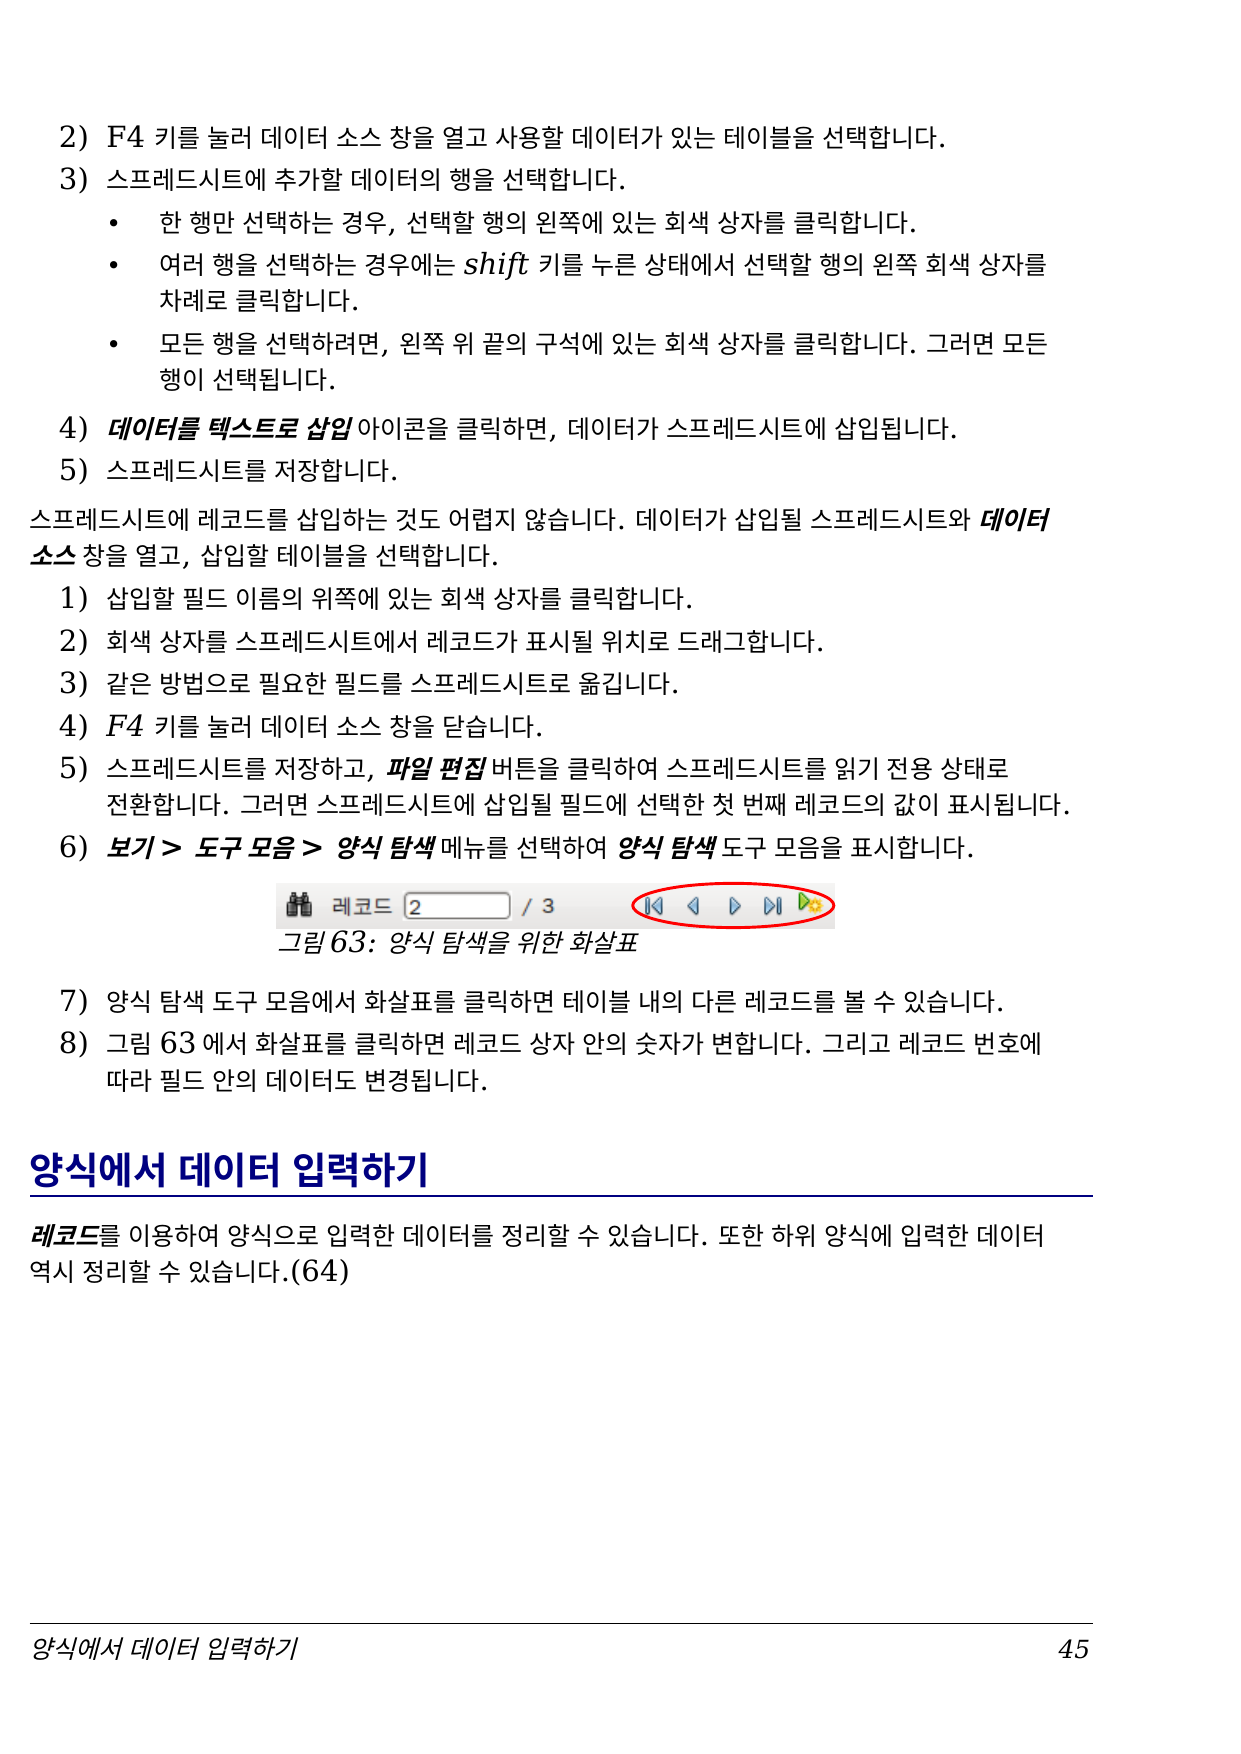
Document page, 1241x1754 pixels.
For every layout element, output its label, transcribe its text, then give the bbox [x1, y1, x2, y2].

list 데이터를 텍스트로 삽입 아이콘을 클릭하면, 데이터가 스프레드시트에 삽입됩니다. [88, 409, 1093, 446]
list 같은 방법으로 필요한 필드를 스프레드시트로 옮깁니다. [88, 664, 1093, 701]
list 그림 63에서 화살표를 클릭하면 레코드 상자 안의 숫자가 변합니다. 그리고 레코드 번호에 따라 필드 안의 데이터도 변경됩니다. [88, 1025, 1093, 1097]
text 레코드를 이용하여 양식으로 입력한 데이터를 정리할 수 있습니다. 또한 하위 양식에 입력한 데이터 역시 정리할 수 있습니다.(그림 64) [29, 1216, 1093, 1288]
list F4 키를 눌러 데이터 소스 창을 닫습니다. [88, 707, 1093, 743]
list 회색 상자를 스프레드시트에서 레코드가 표시될 위치로 드래그합니다. [88, 622, 1093, 658]
list 한 행만 선택하는 경우, 선택할 행의 왼쪽에 있는 회색 상자를 클릭합니다. [106, 203, 1093, 239]
picture [276, 883, 702, 929]
list 스프레드시트에 레코드를 삽입하는 것도 어렵지 않습니다. 데이터가 삽입될 스프레드시트와 데이터 소스 창을 열고, 삽입할 테이블을 선택합니다. [29, 501, 1093, 573]
list 스프레드시트를 저장합니다. [88, 452, 1093, 488]
list 스프레드시트를 저장하고, 파일 편집 버튼을 클릭하여 스프레드시트를 읽기 전용 상태로 전환합니다. 그러면 스프레드시트에 삽입될 필드에 선택한 첫 번째 레코드의 값이 표시됩니다. [88, 749, 1093, 822]
list 모든 행을 선택하려면, 왼쪽 위 끝의 구석에 있는 회색 상자를 클릭합니다. 그러면 모든 행이 선택됩니다. [106, 324, 1093, 397]
picture [777, 883, 835, 901]
list F4 키를 눌러 데이터 소스 창을 열고 사용할 데이터가 있는 테이블을 선택합니다. [88, 118, 1093, 154]
list 삽입할 필드 이름의 위쪽에 있는 회색 상자를 클릭합니다. [88, 579, 1093, 616]
subtitle 양식에서 데이터 입력하기 [29, 1141, 1093, 1197]
picture [635, 885, 832, 926]
list 스프레드시트에 추가할 데이터의 행을 선택합니다. [88, 161, 1093, 197]
text 그림 63: 양식 탐색을 위한 화살표 [277, 924, 845, 960]
list 여러 행을 선택하는 경우에는 shift 키를 누른 상태에서 선택할 행의 왼쪽 회색 상자를 차례로 클릭합니다. [106, 246, 1093, 318]
list 보기 > 도구 모음 > 양식 탐색 메뉴를 선택하여 양식 탐색 도구 모음을 표시합니다. [88, 828, 1093, 864]
list 양식 탐색 도구 모음에서 화살표를 클릭하면 테이블 내의 다른 레코드를 볼 수 있습니다. [88, 982, 1093, 1018]
picture [765, 910, 835, 929]
